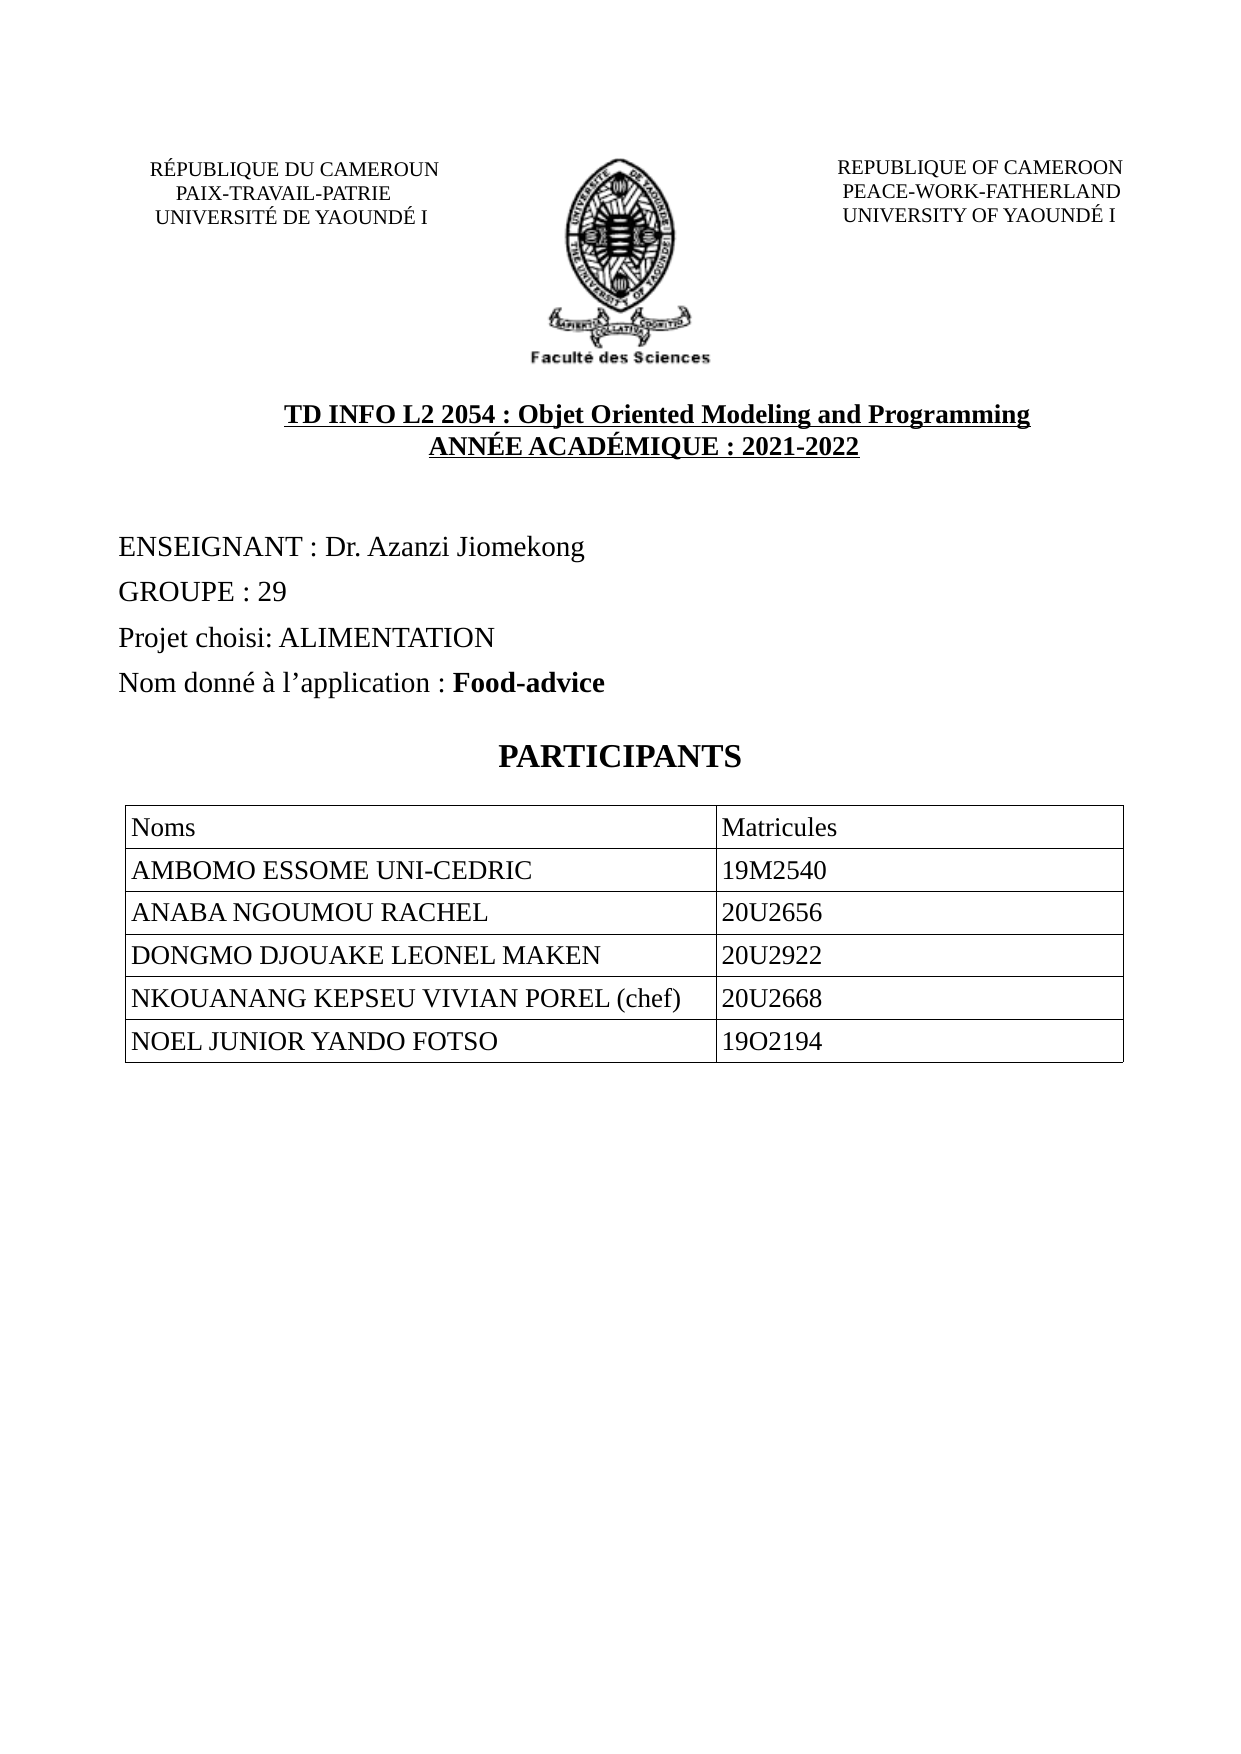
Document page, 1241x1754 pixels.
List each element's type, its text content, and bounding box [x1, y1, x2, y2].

text Nom donné à l’application : Food-advice [118, 665, 1122, 699]
table_cell 19O2194 [717, 1020, 1123, 1062]
table_cell ANABA NGOUMOU RACHEL [126, 892, 716, 933]
table_cell 20U2668 [717, 977, 1123, 1019]
picture [515, 158, 725, 369]
text PARTICIPANTS [118, 736, 1122, 774]
table_cell 20U2656 [717, 892, 1123, 933]
table_cell 19M2540 [717, 849, 1123, 891]
text ANNÉE ACADÉMIQUE : 2021-2022 [118, 429, 1122, 461]
table_cell 20U2922 [717, 935, 1123, 976]
table_header Noms [126, 806, 716, 848]
table_header Matricules [717, 806, 1123, 848]
text ENSEIGNANT : Dr. Azanzi Jiomekong [118, 529, 1122, 562]
table_cell NKOUANANG KEPSEU VIVIAN POREL (chef) [126, 977, 716, 1019]
text GROUPE : 29 [118, 574, 1122, 608]
text TD INFO L2 2054 : Objet Oriented Modeling and Programming [118, 118, 1122, 429]
text Projet choisi: ALIMENTATION [118, 620, 1122, 653]
table_cell DONGMO DJOUAKE LEONEL MAKEN [126, 935, 716, 976]
table_cell AMBOMO ESSOME UNI-CEDRIC [126, 849, 716, 891]
table_cell NOEL JUNIOR YANDO FOTSO [126, 1020, 716, 1062]
